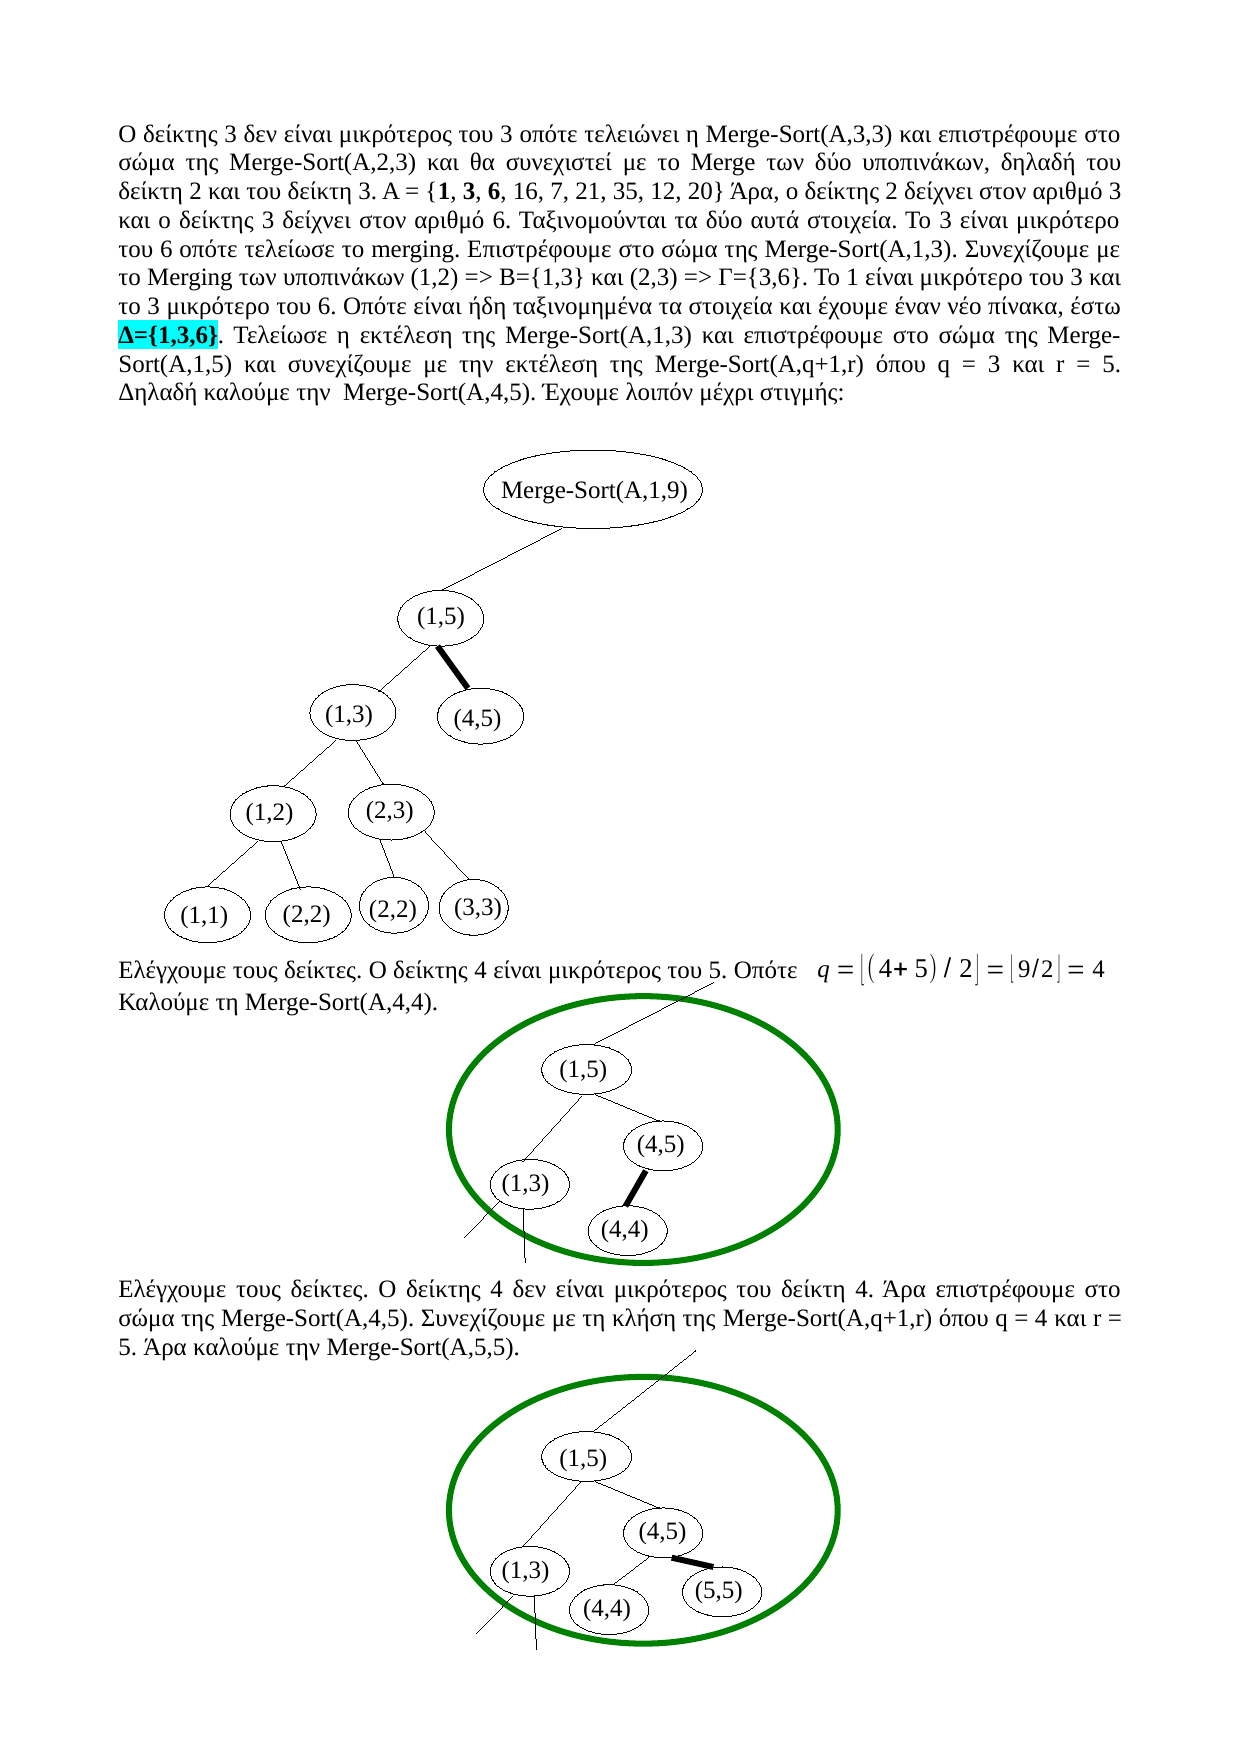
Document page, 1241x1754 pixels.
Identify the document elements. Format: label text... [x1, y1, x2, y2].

text Ελέγχουμε τους δείκτες. Ο δείκτης 4 είναι μικρότερος του 5. ΟπότεΚαλούμε τη Merge-Sort(A,4,4). [118, 952, 1122, 1015]
text Ο δείκτης 3 δεν είναι μικρότερος του 3 οπότε τελειώνει η Merge-Sort(A,3,3) και επιστρέφουμε στο σώμα της Merge-Sort(A,2,3) και θα συνεχιστεί με το Merge των δύο υποπινάκων, δηλαδή του δείκτη 2 και του δείκτη 3. Α = {1, 3, 6, 16, 7, 21, 35, 12, 20} Άρα, ο δείκτης 2 δείχνει στον αριθμό 3 και ο δείκτης 3 δείχνει στον αριθμό 6. Ταξινομούνται τα δύο αυτά στοιχεία. Το 3 είναι μικρότερο του 6 οπότε τελείωσε το merging. Επιστρέφουμε στο σώμα της Merge-Sort(A,1,3). Συνεχίζουμε με το Merging των υποπινάκων (1,2) => Β={1,3} και (2,3) => Γ={3,6}. Το 1 είναι μικρότερο του 3 και το 3 μικρότερο του 6. Οπότε είναι ήδη ταξινομημένα τα στοιχεία και έχουμε έναν νέο πίνακα, έστω Δ={1,3,6}. Τελείωσε η εκτέλεση της Merge-Sort(A,1,3) και επιστρέφουμε στο σώμα της Merge-Sort(A,1,5) και συνεχίζουμε με την εκτέλεση της Merge-Sort(A,q+1,r) όπου q = 3 και r = 5. Δηλαδή καλούμε την Merge-Sort(A,4,5). Έχουμε λοιπόν μέχρι στιγμής: [118, 119, 1122, 406]
text Ελέγχουμε τους δείκτες. Ο δείκτης 4 δεν είναι μικρότερος του δείκτη 4. Άρα επιστρέφουμε στο σώμα της Merge-Sort(A,4,5). Συνεχίζουμε με τη κλήση της Merge-Sort(A,q+1,r) όπου q = 4 και r = 5. Άρα καλούμε την Merge-Sort(A,5,5). [118, 1274, 1122, 1360]
